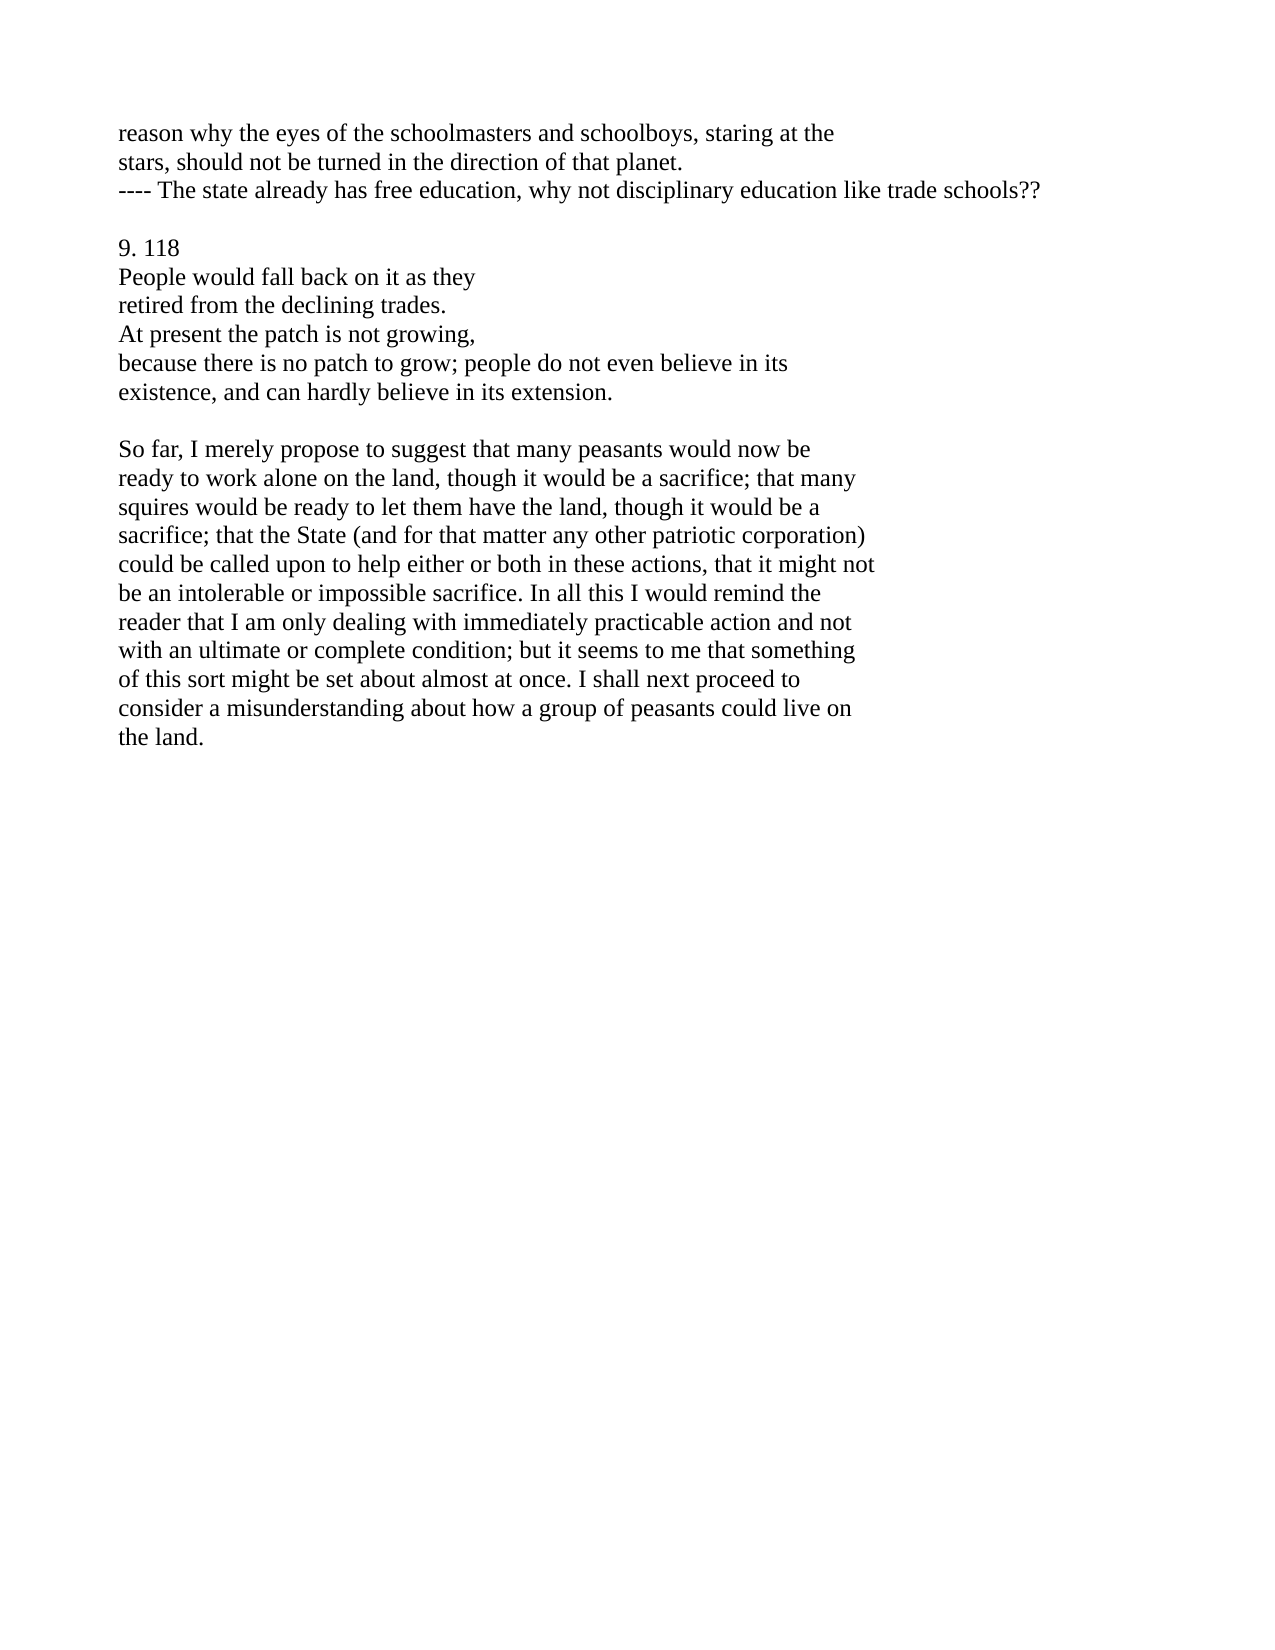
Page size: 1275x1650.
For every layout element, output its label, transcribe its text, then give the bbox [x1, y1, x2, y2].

text could be called upon to help either or both in these actions, that it might not [118, 549, 1157, 578]
text be an intolerable or impossible sacrifice. In all this I would remind the [118, 578, 1157, 607]
text ---- The state already has free education, why not disciplinary education like trade schools?? [118, 176, 1157, 204]
text of this sort might be set about almost at once. I shall next proceed to [118, 664, 1157, 693]
text with an ultimate or complete condition; but it seems to me that something [118, 636, 1157, 664]
text the land. [118, 722, 1157, 751]
text stars, should not be turned in the direction of that planet. [118, 147, 1157, 176]
text reason why the eyes of the schoolmasters and schoolboys, staring at the [118, 118, 1157, 147]
text So far, I merely propose to suggest that many peasants would now be [118, 434, 1157, 463]
text existence, and can hardly believe in its extension. [118, 377, 1157, 406]
text consider a misunderstanding about how a group of peasants could live on [118, 693, 1157, 722]
text squires would be ready to let them have the land, though it would be a [118, 492, 1157, 521]
text ready to work alone on the land, though it would be a sacrifice; that many [118, 463, 1157, 492]
text People would fall back on it as they [118, 262, 1157, 291]
text because there is no patch to grow; people do not even believe in its [118, 348, 1157, 377]
text retired from the declining trades. [118, 291, 1157, 319]
text At present the patch is not growing, [118, 319, 1157, 348]
text 9. 118 [118, 233, 1157, 262]
text reader that I am only dealing with immediately practicable action and not [118, 607, 1157, 636]
text sacrifice; that the State (and for that matter any other patriotic corporation) [118, 521, 1157, 549]
